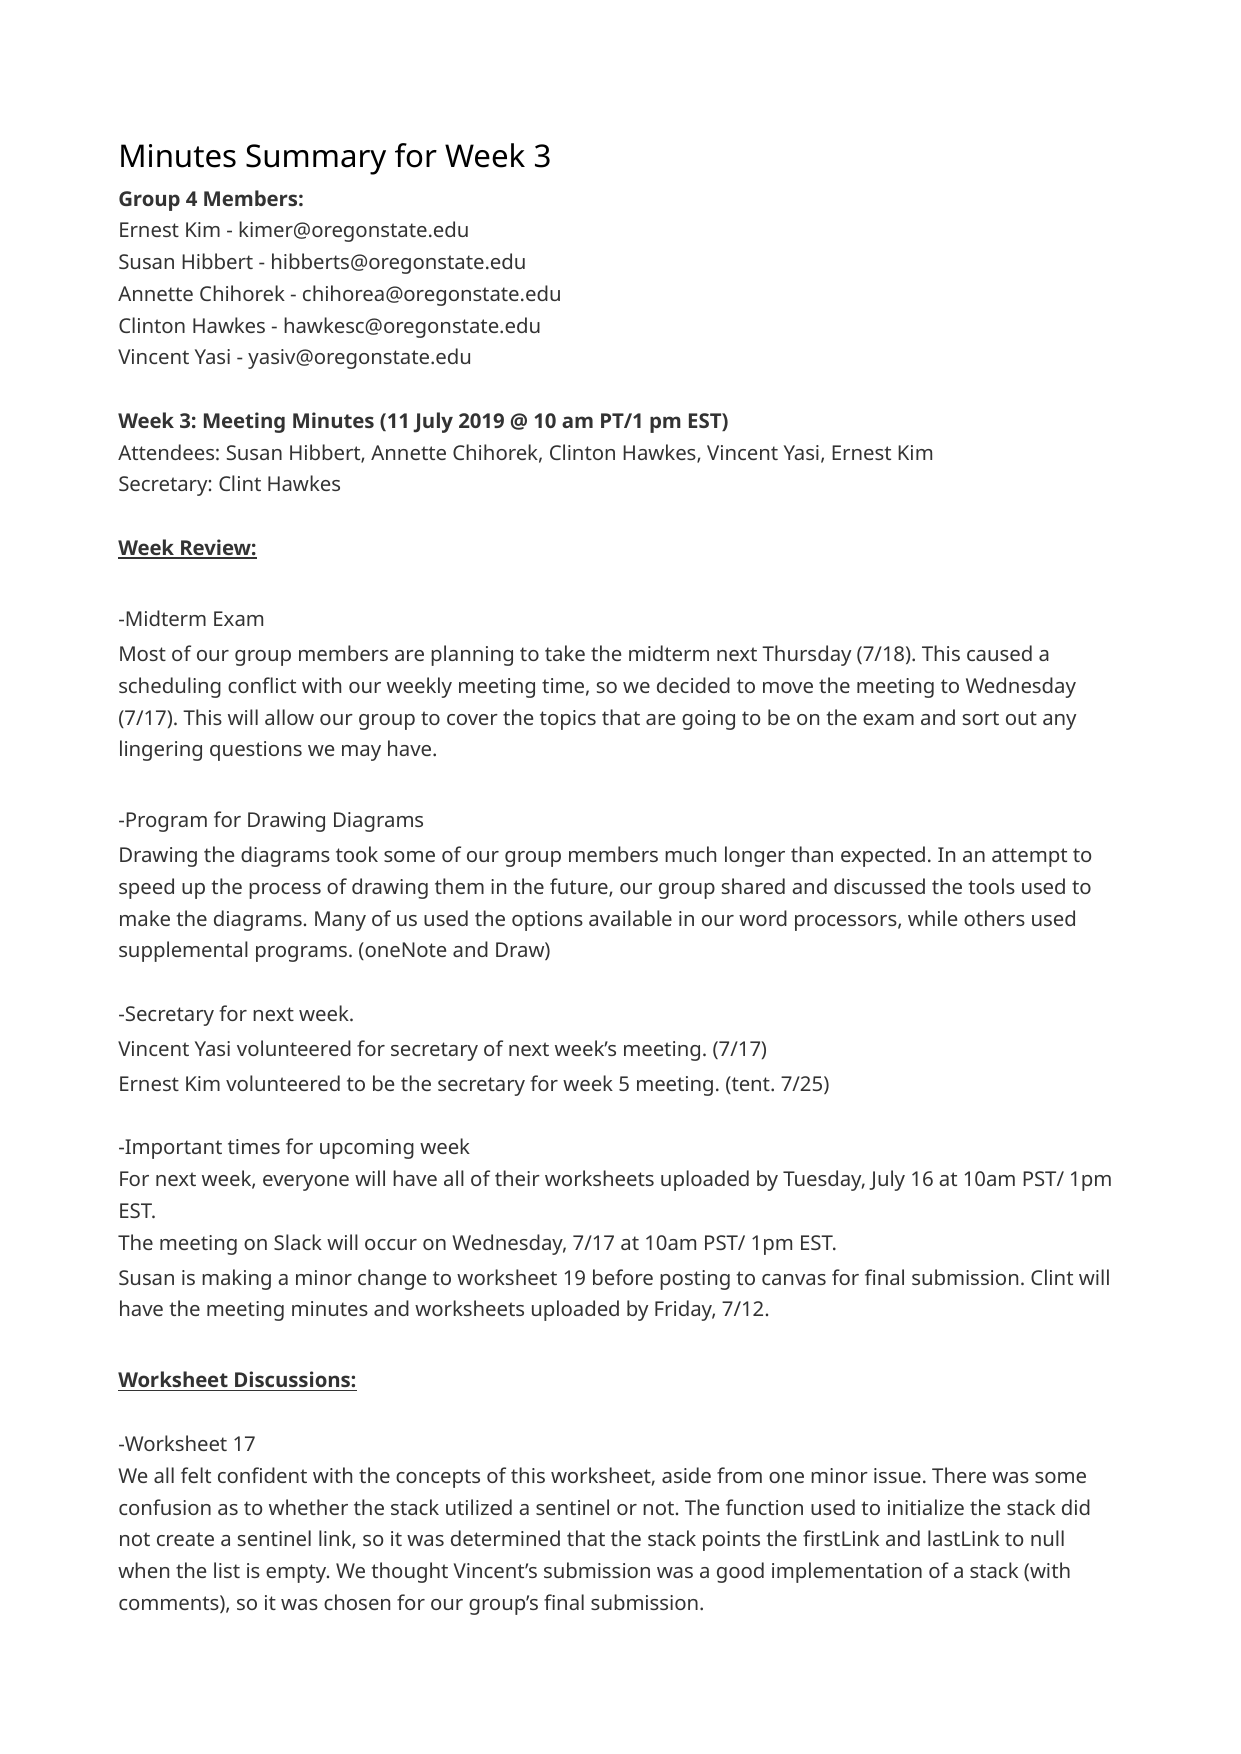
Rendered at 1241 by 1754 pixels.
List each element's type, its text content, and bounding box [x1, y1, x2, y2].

text -Program for Drawing Diagrams [118, 806, 1122, 834]
text Group 4 Members: Ernest Kim - kimer@oregonstate.edu Susan Hibbert - hibberts@oregonstate.edu Annette Chihorek - chihorea@oregonstate.edu Clinton Hawkes - hawkesc@oregonstate.edu Vincent Yasi - yasiv@oregonstate.edu Week 3: Meeting Minutes (11 July 2019 @ 10 am PT/1 pm EST) Attendees: Susan Hibbert, Annette Chihorek, Clinton Hawkes, Vincent Yasi, Ernest Kim Secretary: Clint Hawkes Week Review: [118, 184, 1122, 561]
text Most of our group members are planning to take the midterm next Thursday (7/18). This caused a scheduling conflict with our weekly meeting time, so we decided to move the meeting to Wednesday (7/17). This will allow our group to cover the topics that are going to be on the exam and sort out any lingering questions we may have. [118, 639, 1122, 763]
text -Midterm Exam [118, 605, 1122, 632]
text Ernest Kim volunteered to be the secretary for week 5 meeting. (tent. 7/25) -Important times for upcoming week For next week, everyone will have all of their worksheets uploaded by Tuesday, July 16 at 10am PST/ 1pm EST. The meeting on Slack will occur on Wednesday, 7/17 at 10am PST/ 1pm EST. [118, 1069, 1122, 1256]
text Worksheet Discussions: -Worksheet 17 We all felt confident with the concepts of this worksheet, aside from one minor issue. There was some confusion as to whether the stack utilized a sentinel or not. The function used to initialize the stack did not create a sentinel link, so it was determined that the stack points the firstLink and lastLink to null when the list is empty. We thought Vincent’s submission was a good implementation of a stack (with comments), so it was chosen for our group’s final submission. [118, 1366, 1122, 1616]
text Vincent Yasi volunteered for secretary of next week’s meeting. (7/17) [118, 1034, 1122, 1062]
text Drawing the diagrams took some of our group members much longer than expected. In an attempt to speed up the process of drawing them in the future, our group shared and discussed the tools used to make the diagrams. Many of us used the options available in our word processors, while others used supplemental programs. (oneNote and Draw) -Secretary for next week. [118, 841, 1122, 1027]
subtitle Minutes Summary for Week 3 [118, 134, 1122, 176]
text Susan is making a minor change to worksheet 19 before posting to canvas for final submission. Clint will have the meeting minutes and worksheets uploaded by Friday, 7/12. [118, 1263, 1122, 1323]
